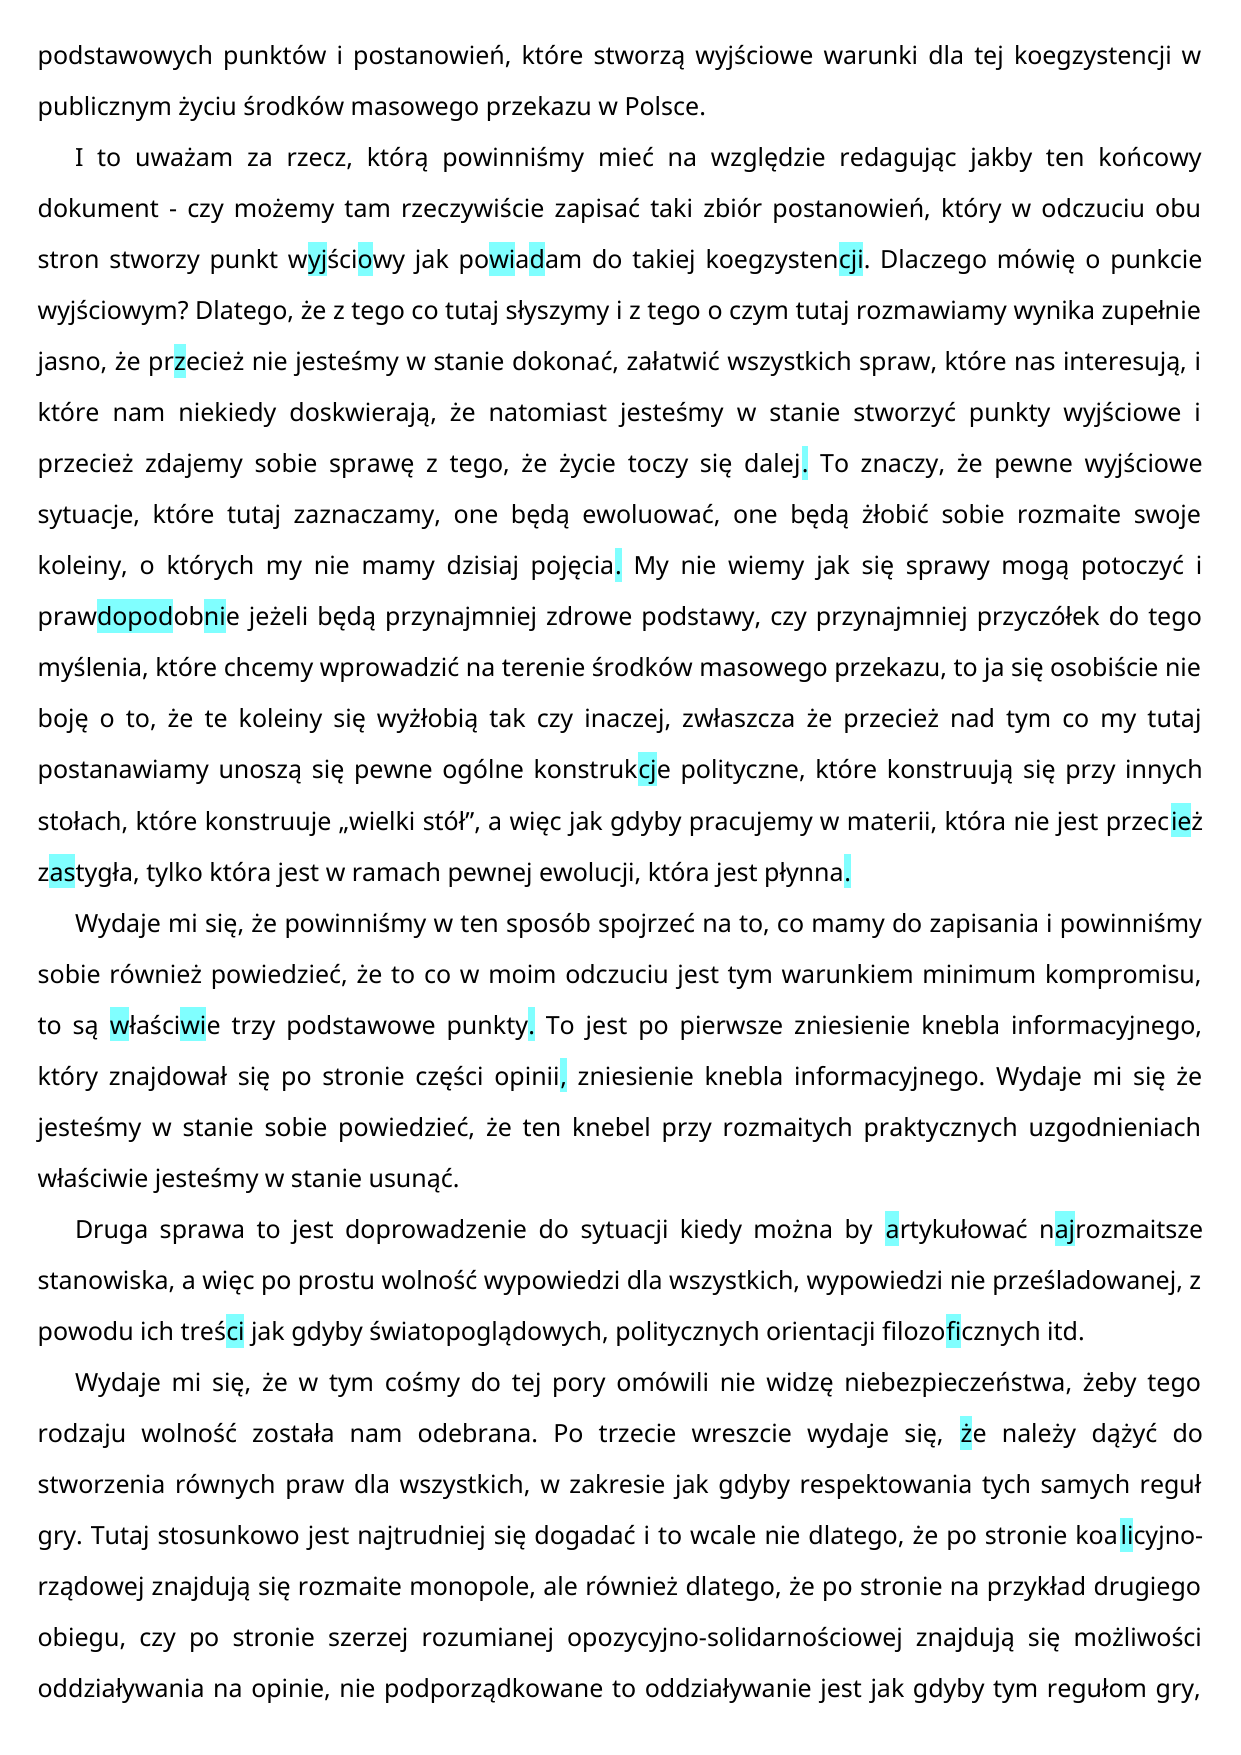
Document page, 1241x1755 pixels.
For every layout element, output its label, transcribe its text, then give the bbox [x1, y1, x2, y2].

text Wydaje mi się, że w tym cośmy do tej pory omówili nie widzę niebezpieczeństwa, żeby tego rodzaju wolność została nam odebrana. Po trzecie wreszcie wydaje się, że należy dążyć do stworzenia równych praw dla wszystkich, w zakresie jak gdyby respektowania tych samych reguł gry. Tutaj stosunkowo jest najtrudniej się dogadać i to wcale nie dlatego, że po stronie koalicyjno-rządowej znajdują się rozmaite monopole, ale również dlatego, że po stronie na przykład drugiego obiegu, czy po stronie szerzej rozumianej opozycyjno-solidarnościowej znajdują się możliwości oddziaływania na opinie, nie podporządkowane to oddziaływanie jest jak gdyby tym regułom gry, [37, 1364, 1203, 1705]
text podstawowych punktów i postanowień, które stworzą wyjściowe warunki dla tej koegzystencji w publicznym życiu środków masowego przekazu w Polsce. [37, 37, 1203, 123]
text Druga sprawa to jest doprowadzenie do sytuacji kiedy można by artykułować najrozmaitsze stanowiska, a więc po prostu wolność wypowiedzi dla wszystkich, wypowiedzi nie prześladowanej, z powodu ich treści jak gdyby światopoglądowych, politycznych orientacji filozoficznych itd. [37, 1211, 1203, 1348]
text I to uważam za rzecz, którą powinniśmy mieć na względzie redagując jakby ten końcowy dokument - czy możemy tam rzeczywiście zapisać taki zbiór postanowień, który w odczuciu obu stron stworzy punkt wyjściowy jak powiadam do takiej koegzystencji. Dlaczego mówię o punkcie wyjściowym? Dlatego, że z tego co tutaj słyszymy i z tego o czym tutaj rozmawiamy wynika zupełnie jasno, że przecież nie jesteśmy w stanie dokonać, załatwić wszystkich spraw, które nas interesują, i które nam niekiedy doskwierają, że natomiast jesteśmy w stanie stworzyć punkty wyjściowe i przecież zdajemy sobie sprawę z tego, że życie toczy się dalej. To znaczy, że pewne wyjściowe sytuacje, które tutaj zaznaczamy, one będą ewoluować, one będą żłobić sobie rozmaite swoje koleiny, o których my nie mamy dzisiaj pojęcia. My nie wiemy jak się sprawy mogą potoczyć i prawdopodobnie jeżeli będą przynajmniej zdrowe podstawy, czy przynajmniej przyczółek do tego myślenia, które chcemy wprowadzić na terenie środków masowego przekazu, to ja się osobiście nie boję o to, że te koleiny się wyżłobią tak czy inaczej, zwłaszcza że przecież nad tym co my tutaj postanawiamy unoszą się pewne ogólne konstrukcje polityczne, które konstruują się przy innych stołach, które konstruuje „wielki stół”, a więc jak gdyby pracujemy w materii, która nie jest przecież zastygła, tylko która jest w ramach pewnej ewolucji, która jest płynna. [37, 139, 1203, 888]
text Wydaje mi się, że powinniśmy w ten sposób spojrzeć na to, co mamy do zapisania i powinniśmy sobie również powiedzieć, że to co w moim odczuciu jest tym warunkiem minimum kompromisu, to są właściwie trzy podstawowe punkty. To jest po pierwsze zniesienie knebla informacyjnego, który znajdował się po stronie części opinii, zniesienie knebla informacyjnego. Wydaje mi się że jesteśmy w stanie sobie powiedzieć, że ten knebel przy rozmaitych praktycznych uzgodnieniach właściwie jesteśmy w stanie usunąć. [37, 905, 1203, 1194]
